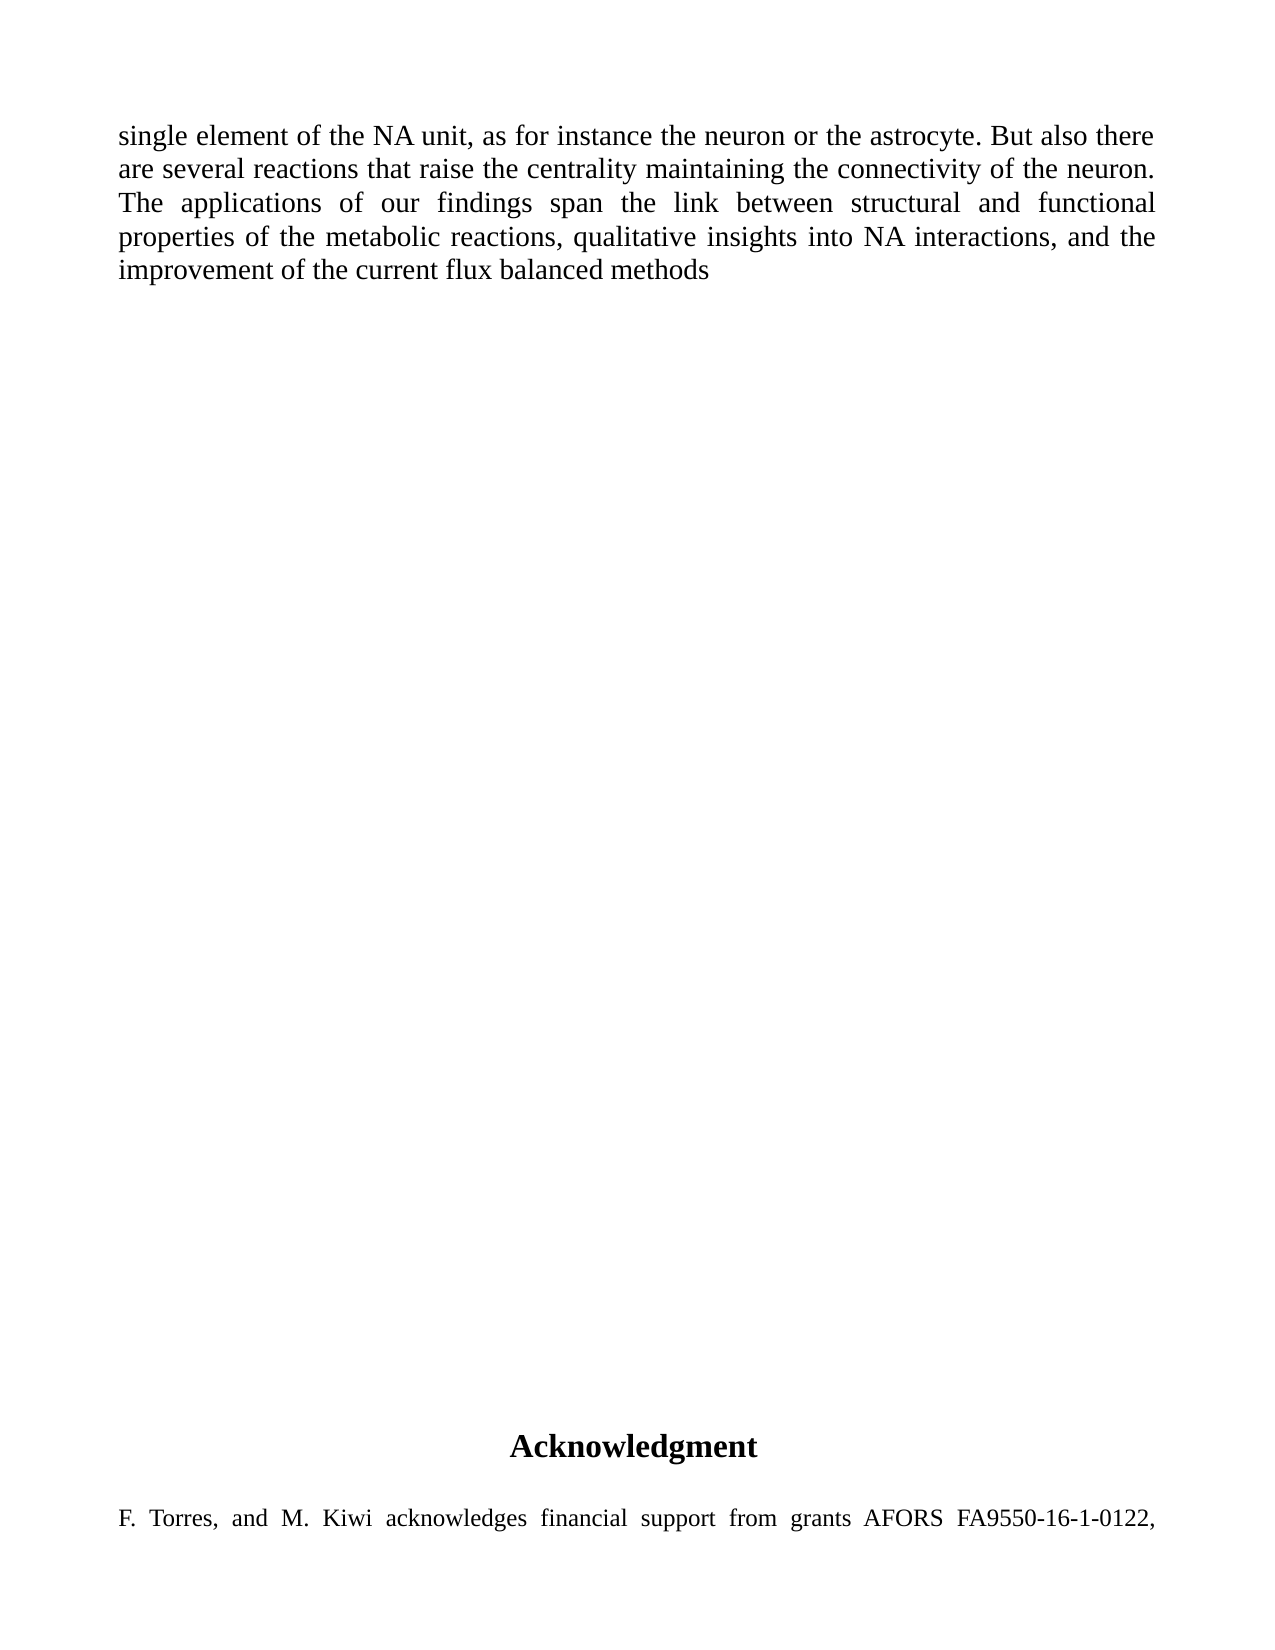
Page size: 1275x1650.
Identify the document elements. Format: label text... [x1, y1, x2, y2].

text F. Torres, and M. Kiwi acknowledges financial support from grants AFORS FA9550-16-1-0122, [118, 1503, 1157, 1532]
text Acknowledgment [118, 1426, 1157, 1464]
text single element of the NA unit, as for instance the neuron or the astrocyte. But also there are several reactions that raise the centrality maintaining the connectivity of the neuron. The applications of our findings span the link between structural and functional properties of the metabolic reactions, qualitative insights into NA interactions, and the improvement of the current flux balanced methods [118, 118, 1157, 286]
